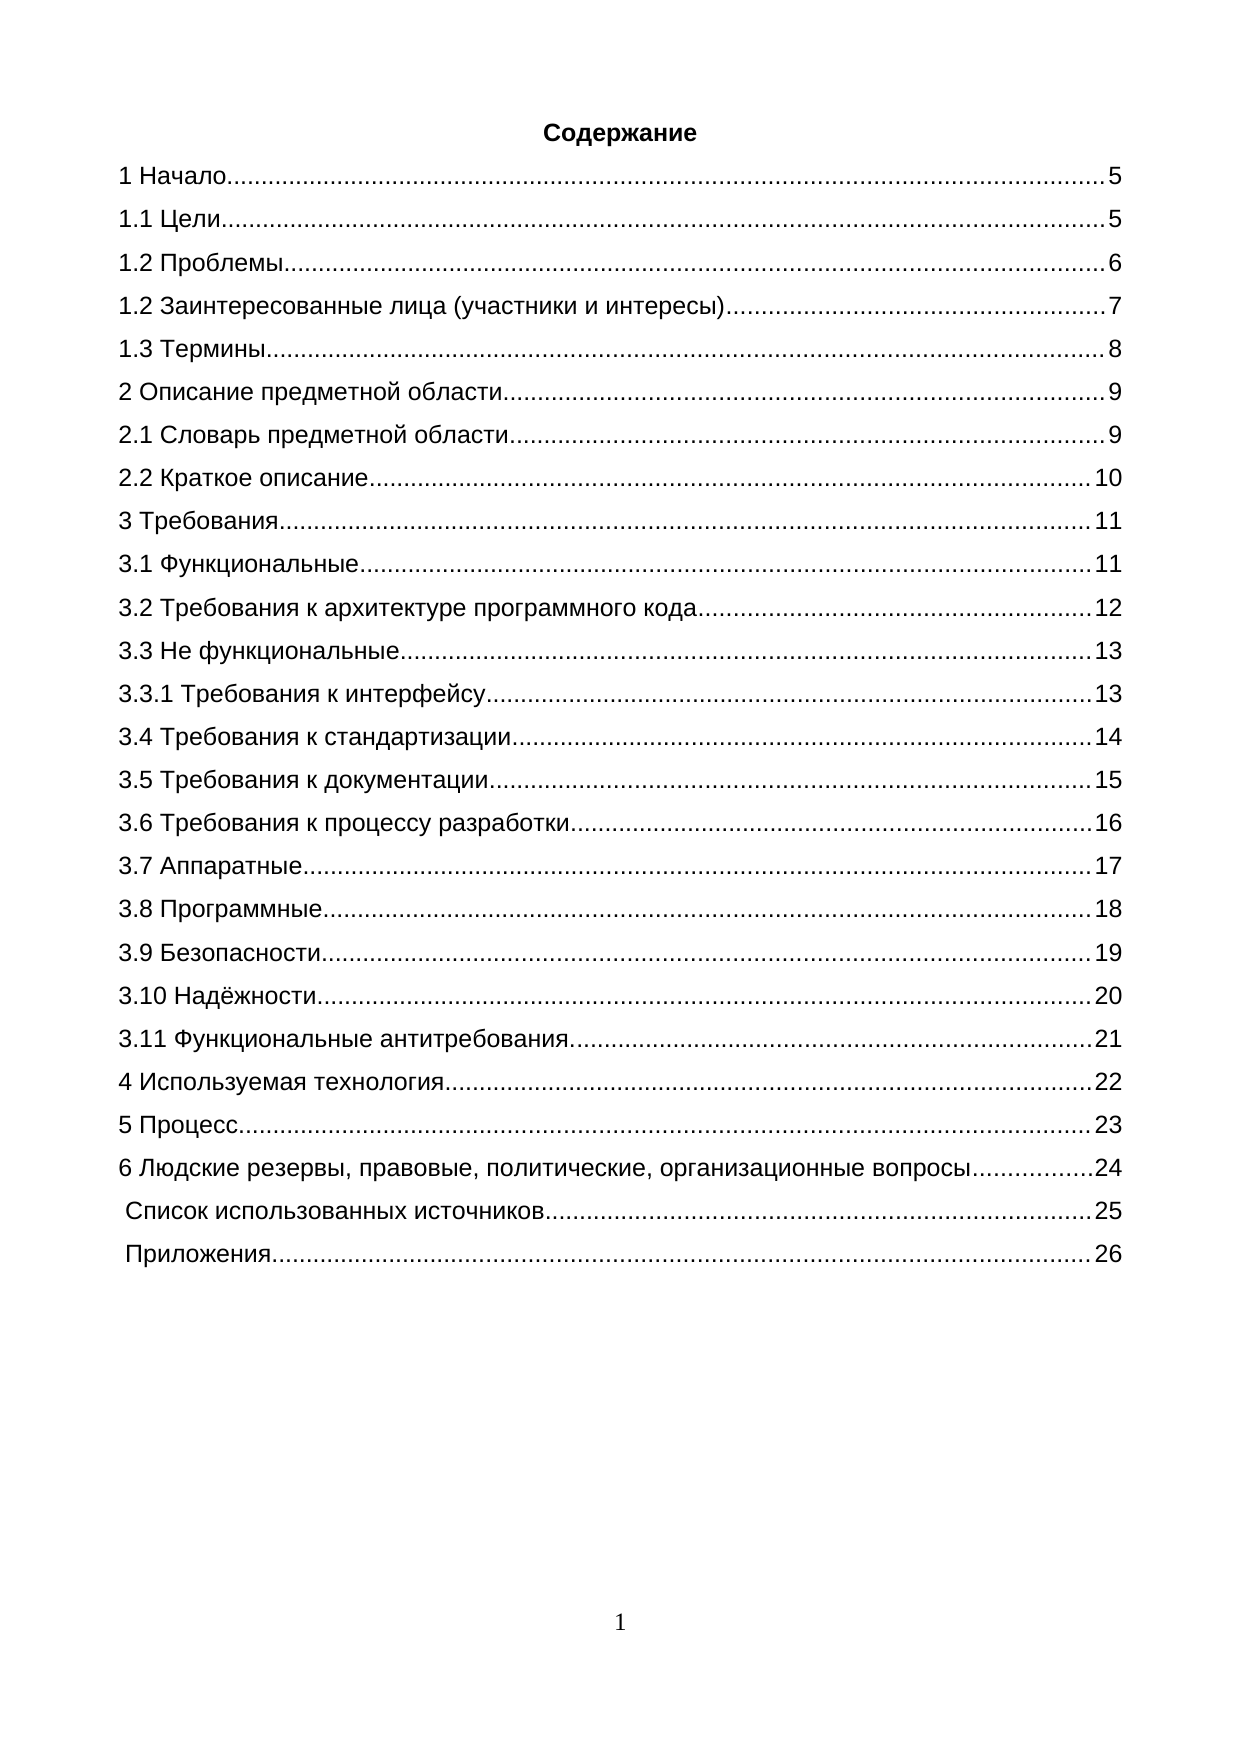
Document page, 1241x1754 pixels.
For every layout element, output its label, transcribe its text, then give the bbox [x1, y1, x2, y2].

text 3.9 Безопасности 19 [118, 937, 1122, 966]
text 3.2 Требования к архитектуре программного кода 12 [118, 592, 1122, 621]
text Содержание [118, 118, 1122, 147]
text 3.8 Программные 18 [118, 894, 1122, 923]
text 3 Требования 11 [118, 506, 1122, 535]
text 2 Описание предметной области 9 [118, 377, 1122, 406]
text 2.1 Словарь предметной области 9 [118, 420, 1122, 449]
text 5 Процесс 23 [118, 1110, 1122, 1139]
text 3.5 Требования к документации 15 [118, 765, 1122, 794]
text 1.3 Термины 8 [118, 334, 1122, 362]
text 3.1 Функциональные 11 [118, 549, 1122, 578]
text 1.2 Заинтересованные лица (участники и интересы) 7 [118, 291, 1122, 319]
text 3.11 Функциональные антитребования. 21 [118, 1024, 1122, 1052]
text 3.6 Требования к процессу разработки 16 [118, 808, 1122, 837]
text 1 Начало 5 [118, 161, 1122, 190]
text Приложения 26 [118, 1239, 1122, 1268]
text 3.10 Надёжности 20 [118, 981, 1122, 1009]
text 3.7 Аппаратные 17 [118, 851, 1122, 880]
text 4 Используемая технология 22 [118, 1067, 1122, 1096]
text 3.4 Требования к стандартизации 14 [118, 722, 1122, 751]
text 1.1 Цели 5 [118, 204, 1122, 233]
text 1.2 Проблемы 6 [118, 247, 1122, 276]
text 3.3.1 Требования к интерфейсу 13 [118, 679, 1122, 707]
text Список использованных источников 25 [118, 1196, 1122, 1225]
text 3.3 Не функциональные 13 [118, 636, 1122, 664]
text 2.2 Краткое описание 10 [118, 463, 1122, 492]
text 6 Людские резервы, правовые, политические, организационные вопросы 24 [118, 1153, 1122, 1182]
